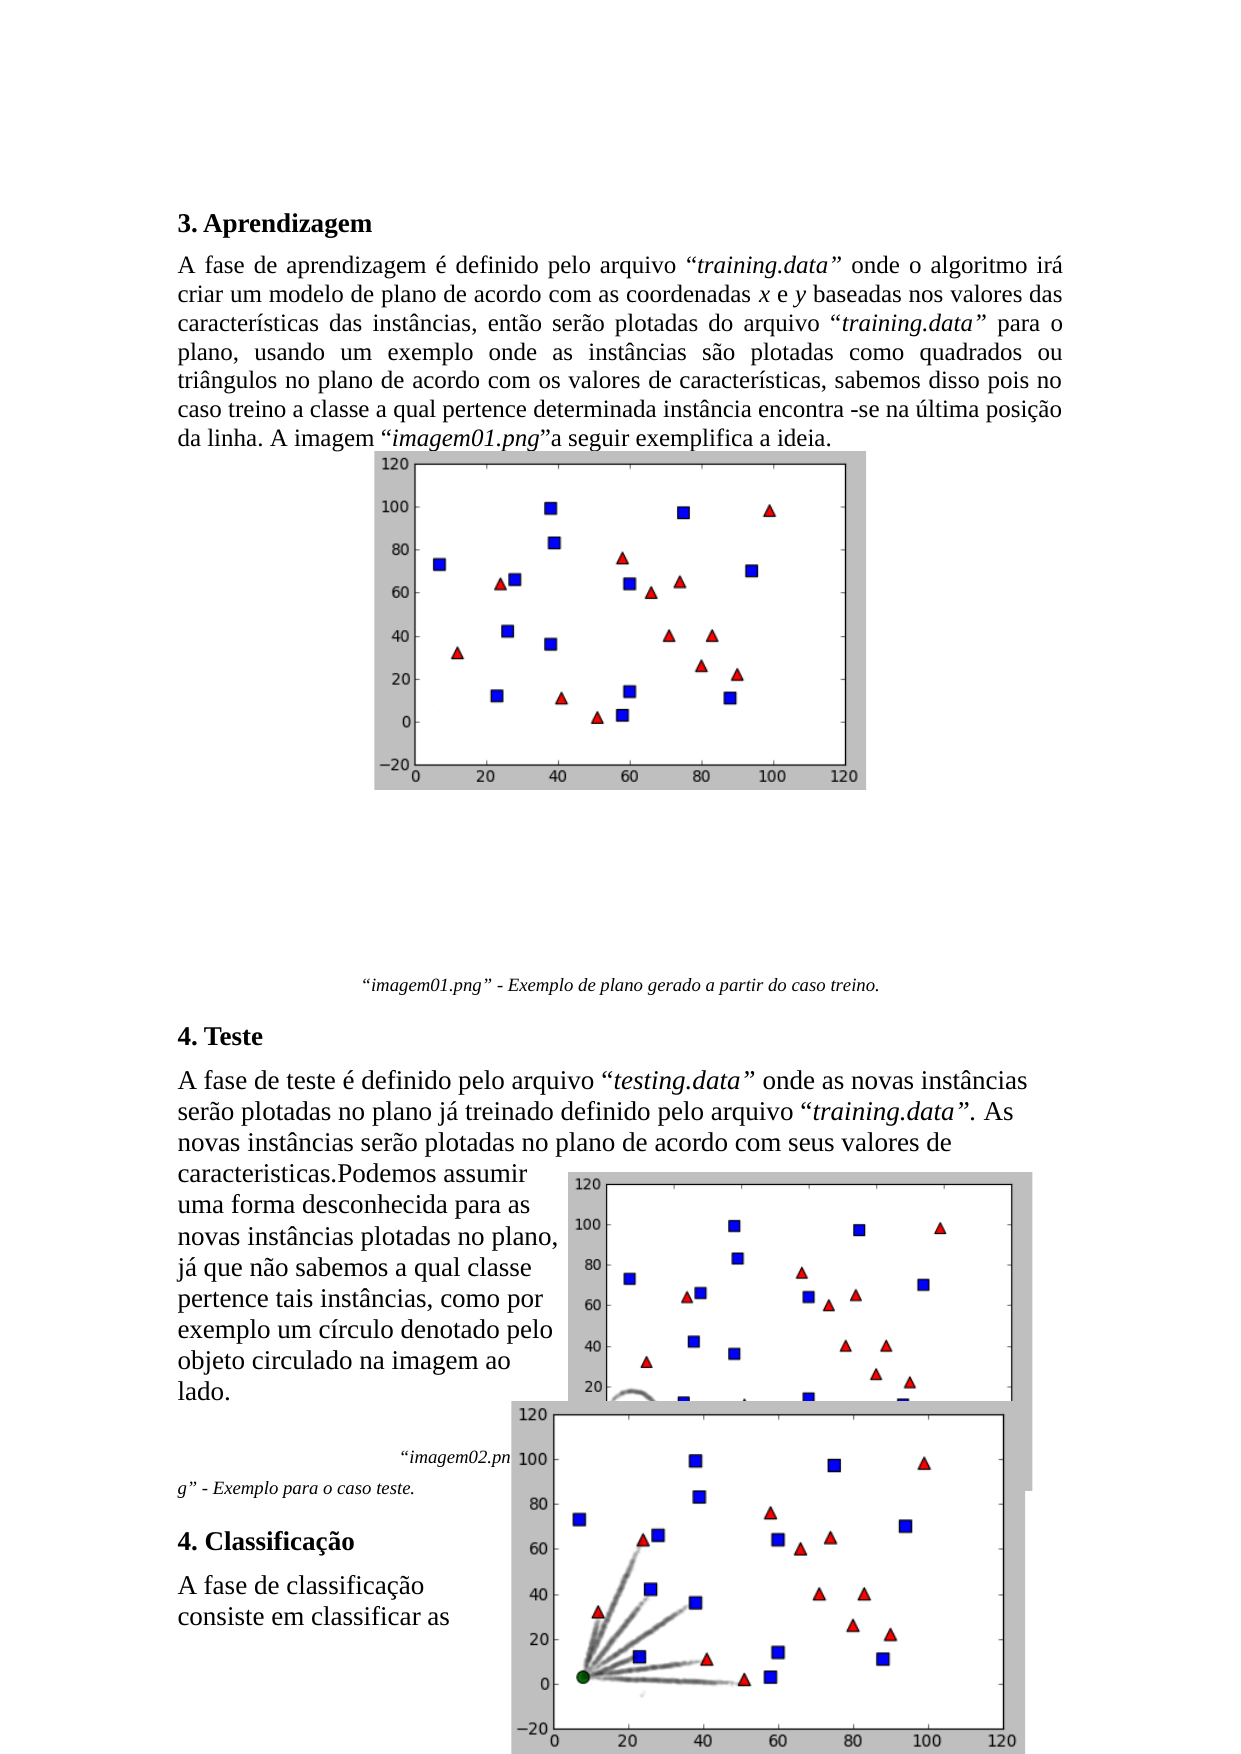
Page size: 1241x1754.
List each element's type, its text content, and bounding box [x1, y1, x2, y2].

text A fase de aprendizagem é definido pelo arquivo “training.data” onde o algoritmo irá criar um modelo de plano de acordo com as coordenadas x e y baseadas nos valores das características das instâncias, então serão plotadas do arquivo “training.data” para o plano, usando um exemplo onde as instâncias são plotadas como quadrados ou triângulos no plano de acordo com os valores de características, sabemos disso pois no caso treino a classe a qual pertence determinada instância encontra -se na última posição da linha. A imagem “imagem01.png”a seguir exemplifica a ideia. [177, 250, 1063, 452]
subtitle 4. Classificação [177, 1525, 511, 1556]
picture [374, 451, 867, 790]
subtitle 4. Teste [177, 1020, 1063, 1052]
text “imagem01.png” - Exemplo de plano gerado a partir do caso treino. [177, 974, 1063, 995]
picture [511, 1172, 1033, 1754]
text A fase de teste é definido pelo arquivo “testing.data” onde as novas instâncias serão plotadas no plano já treinado definido pelo arquivo “training.data”. As novas instâncias serão plotadas no plano de acordo com seus valores de caracteristicas.Podemos assumir uma forma desconhecida para as novas instâncias plotadas no plano, já que não sabemos a qual classe pertence tais instâncias, como por exemplo um círculo denotado pelo objeto circulado na imagem ao lado. “imagem02.png” - Exemplo para o caso teste. [177, 1064, 1063, 1500]
text A fase de classificação consiste em classificar as [177, 1569, 511, 1631]
subtitle [1026, 1525, 1063, 1556]
subtitle 3. Aprendizagem [177, 207, 1063, 238]
